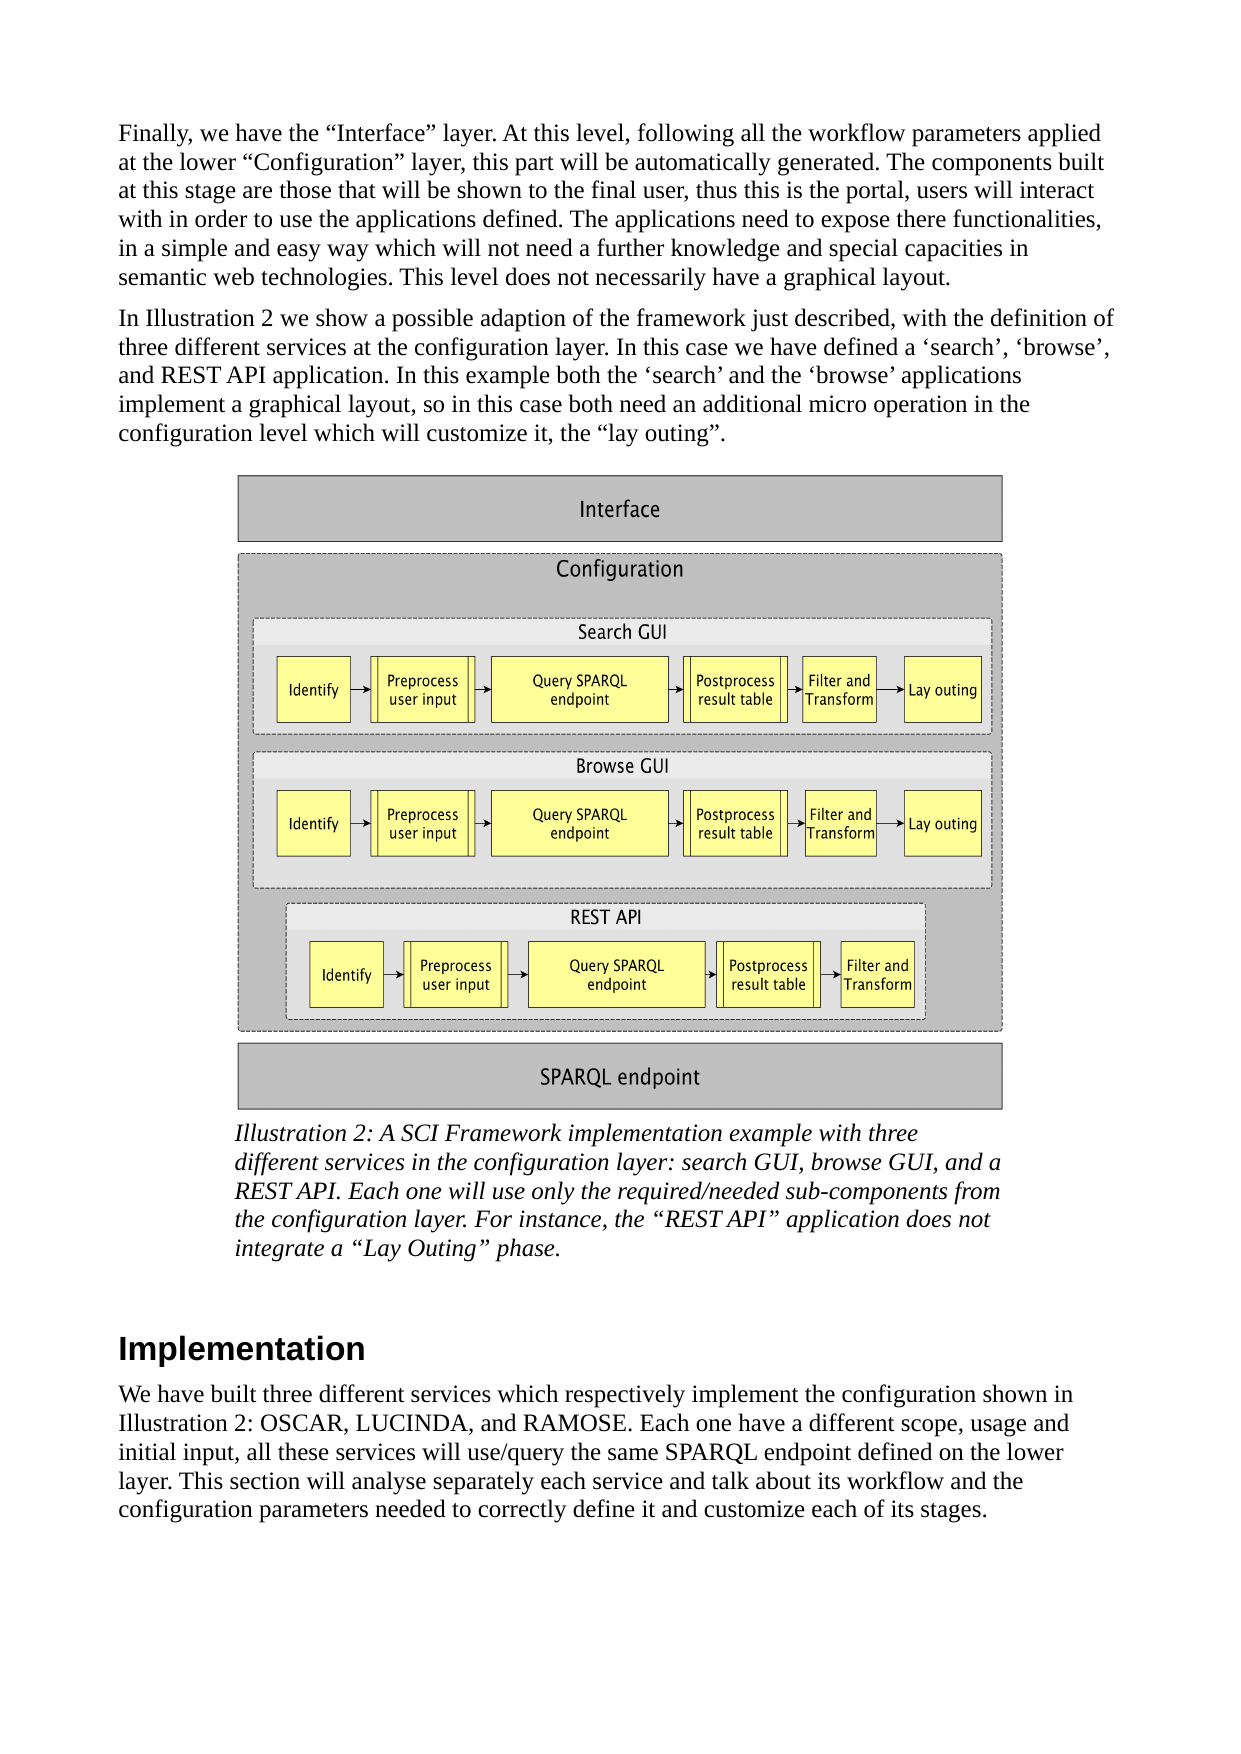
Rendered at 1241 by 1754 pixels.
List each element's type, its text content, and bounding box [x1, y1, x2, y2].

text We have built three different services which respectively implement the configuration shown in Illustration 2: OSCAR, LUCINDA, and RAMOSE. Each one have a different scope, usage and initial input, all these services will use/query the same SPARQL endpoint defined on the lower layer. This section will analyse separately each service and talk about its workflow and the configuration parameters needed to correctly define it and customize each of its stages. [118, 1379, 1122, 1523]
text In Illustration 2 we show a possible adaption of the framework just described, with the definition of three different services at the configuration layer. In this case we have defined a ‘search’, ‘browse’, and REST API application. In this example both the ‘search’ and the ‘browse’ applications implement a graphical layout, so in this case both need an additional micro operation in the configuration level which will customize it, the “lay outing”. [118, 303, 1122, 447]
text Illustration 2: A SCI Framework implementation example with three different services in the configuration layer: search GUI, browse GUI, and a REST API. Each one will use only the required/needed sub-components from the configuration layer. For instance, the “REST API” application does not integrate a “Lay Outing” phase. [234, 1113, 1006, 1262]
subtitle Implementation [118, 1328, 1122, 1367]
picture [234, 471, 1006, 1113]
text Finally, we have the “Interface” layer. At this level, following all the workflow parameters applied at the lower “Configuration” layer, this part will be automatically generated. The components built at this stage are those that will be shown to the final user, thus this is the portal, users will interact with in order to use the applications defined. The applications need to expose there functionalities, in a simple and easy way which will not need a further knowledge and special capacities in semantic web technologies. This level does not necessarily have a graphical layout. [118, 118, 1122, 291]
